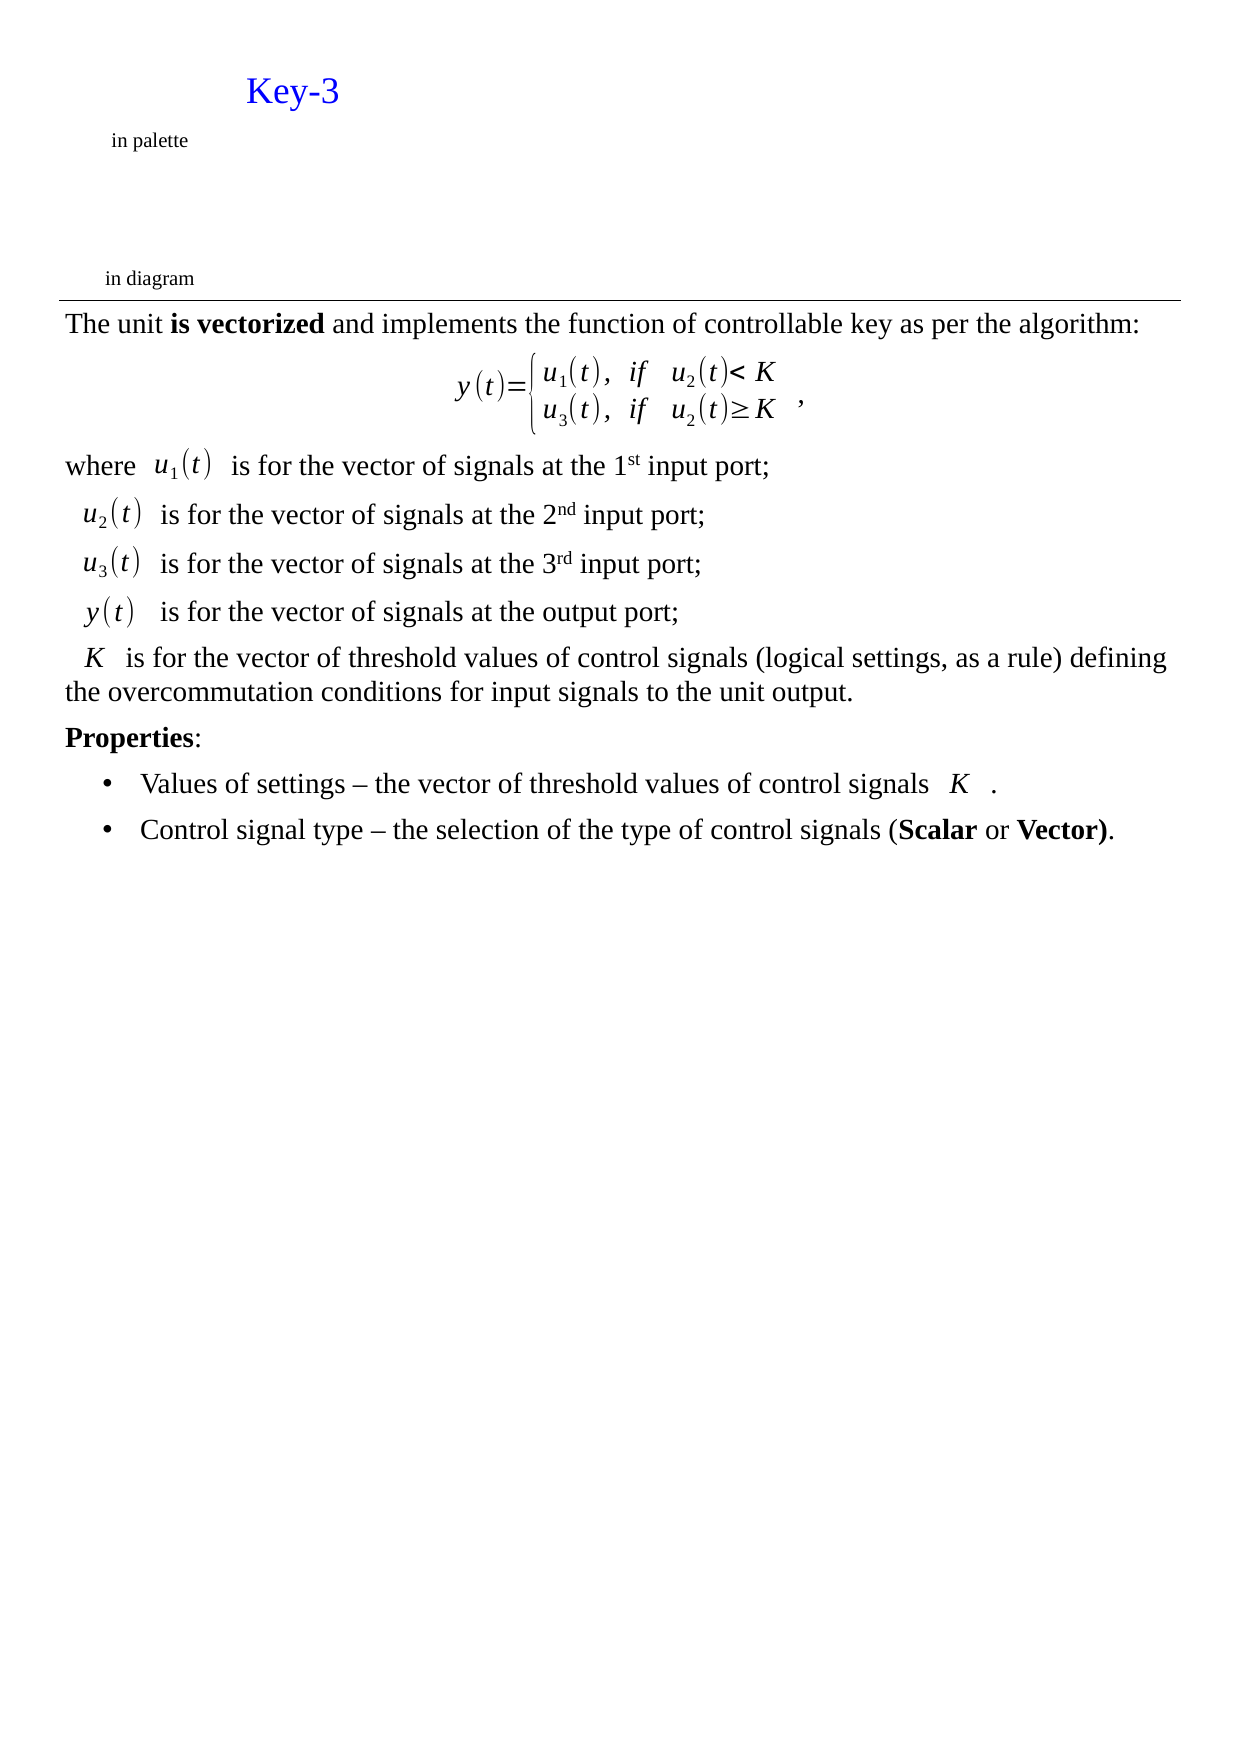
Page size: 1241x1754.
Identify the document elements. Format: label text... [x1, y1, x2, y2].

table_cell [240, 162, 1181, 260]
table_header [59, 59, 240, 122]
table_cell [59, 162, 240, 260]
table_cell in palette [59, 122, 240, 162]
table_cell in diagram [59, 260, 240, 300]
table_cell [240, 260, 1181, 300]
table_header Key-3 [240, 59, 1181, 122]
table_cell [240, 122, 1181, 162]
table_cell The unit is vectorized and implements the function of controllable key as per the algorithm: , whereis for the vector of signals at the 1st input port; is for the vector of signals at the 2nd input port; is for the vector of signals at the 3rd input port; is for the vector of signals at the output port; is for the vector of threshold values of control signals (logical settings, as a rule) defining the overcommutation conditions for input signals to the unit output. Properties: Values of settings – the vector of threshold values of control signals. Control signal type – the selection of the type of control signals (Scalar or Vector). [59, 301, 1181, 864]
